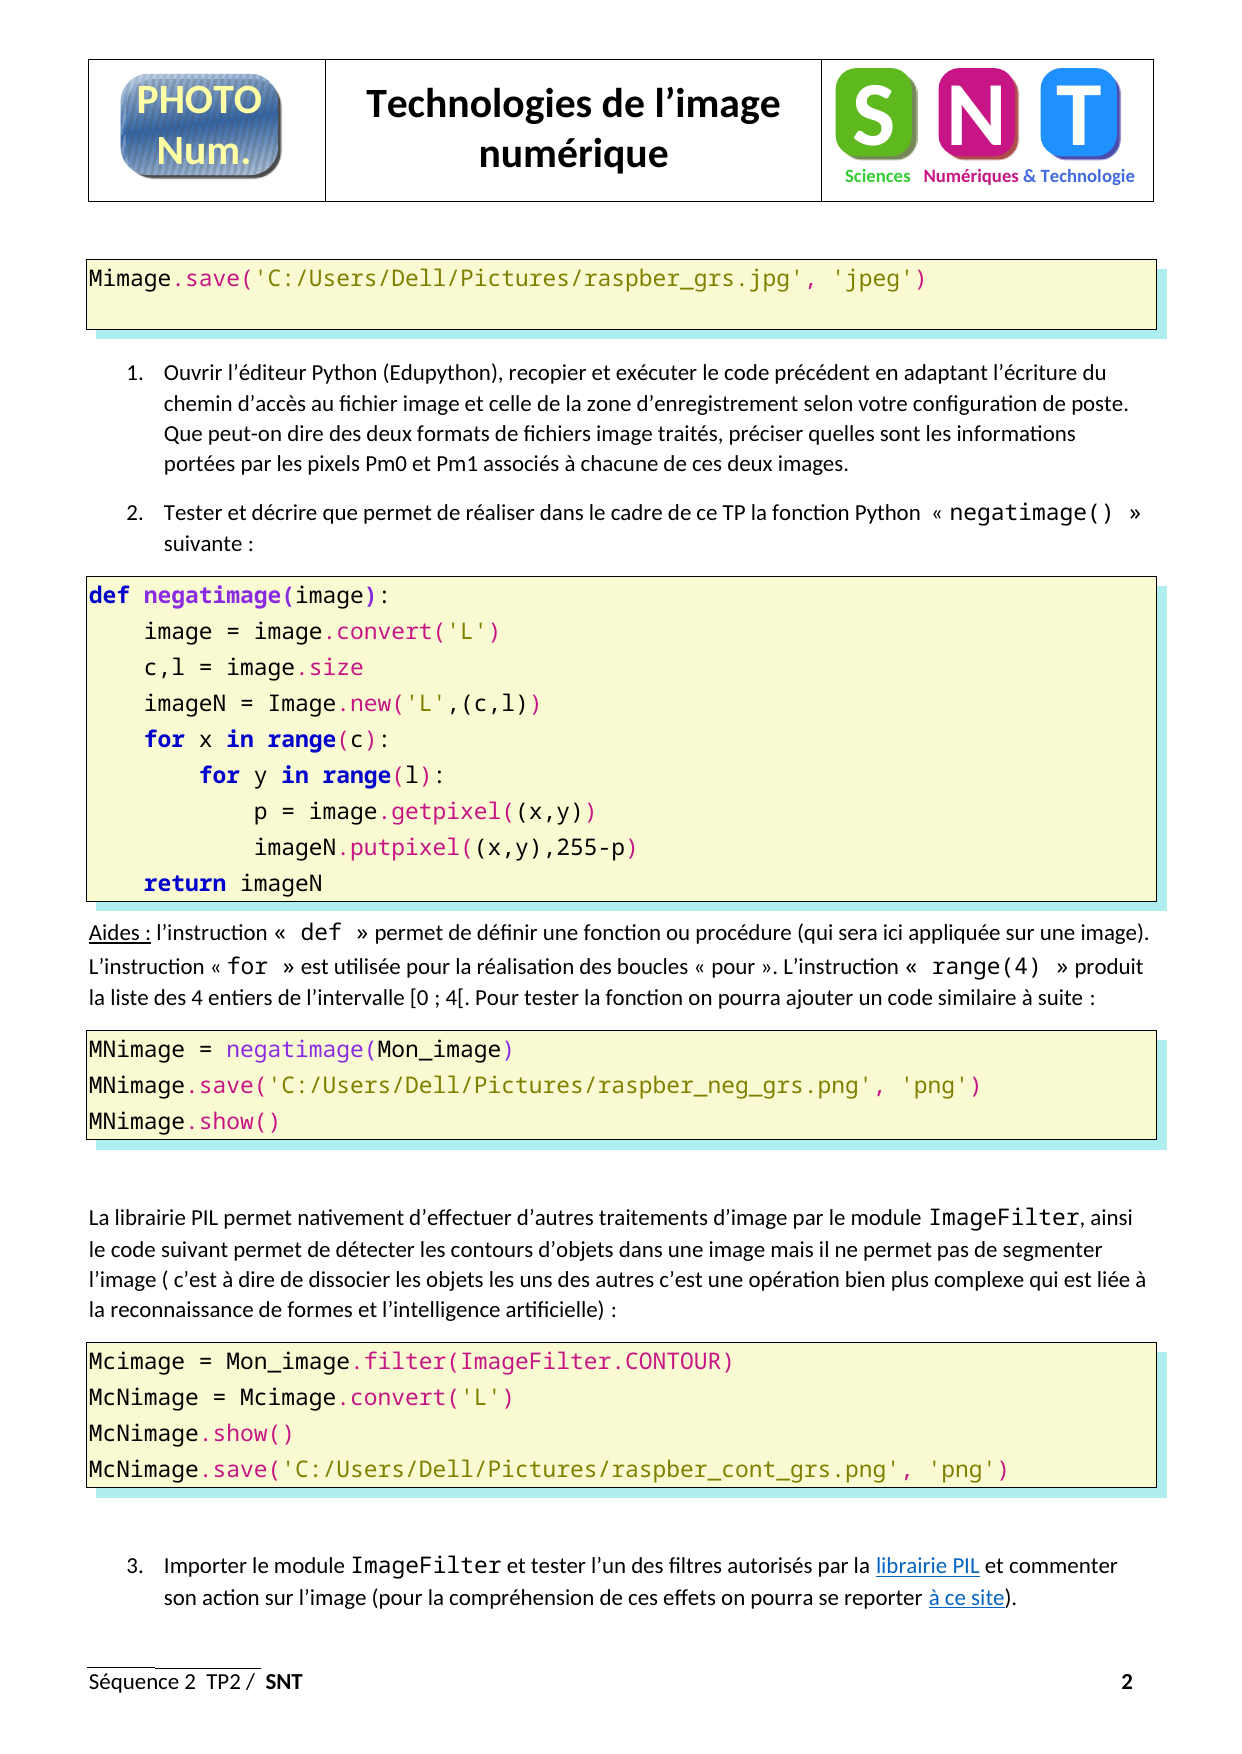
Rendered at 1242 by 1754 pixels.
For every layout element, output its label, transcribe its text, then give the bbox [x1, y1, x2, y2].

list Tester et décrire que permet de réaliser dans le cadre de ce TP la fonction Python « negatimage() » suivante : [126, 496, 1153, 557]
text for y in range(l): [87, 756, 1156, 790]
text MNimage.save('C:/Users/Dell/Pictures/raspber_neg_grs.png', 'png') [87, 1066, 1156, 1100]
text def negatimage(image): [87, 577, 1156, 611]
text MNimage.show() [87, 1102, 1156, 1139]
text McNimage.show() [87, 1414, 1156, 1448]
text Aides : l’instruction « def » permet de définir une fonction ou procédure (qui sera ici appliquée sur une image). L’instruction « for » est utilisée pour la réalisation des boucles « pour ». L’instruction « range(4) » produit la liste des 4 entiers de l’intervalle [0 ; 4[. Pour tester la fonction on pourra ajouter un code similaire à suite : [89, 916, 1153, 1011]
text Mimage.save('C:/Users/Dell/Pictures/raspber_grs.jpg', 'jpeg') [87, 260, 1156, 293]
text imageN = Image.new('L',(c,l)) [87, 684, 1156, 718]
text La librairie PIL permet nativement d’effectuer d’autres traitements d’image par le module ImageFilter, ainsi le code suivant permet de détecter les contours d’objets dans une image mais il ne permet pas de segmenter l’image ( c’est à dire de dissocier les objets les uns des autres c’est une opération bien plus complexe qui est liée à la reconnaissance de formes et l’intelligence artificielle) : [89, 1201, 1153, 1323]
text c,l = image.size [87, 648, 1156, 682]
text imageN.putpixel((x,y),255-p) [87, 828, 1156, 862]
list Importer le module ImageFilter et tester l’un des filtres autorisés par la librairie PIL et commenter son action sur l’image (pour la compréhension de ces effets on pourra se reporter à ce site). [126, 1549, 1153, 1611]
text McNimage = Mcimage.convert('L') [87, 1378, 1156, 1412]
text McNimage.save('C:/Users/Dell/Pictures/raspber_cont_grs.png', 'png') [87, 1450, 1156, 1487]
text Mcimage = Mon_image.filter(ImageFilter.CONTOUR) [87, 1343, 1156, 1376]
list Ouvrir l’éditeur Python (Edupython), recopier et exécuter le code précédent en adaptant l’écriture du chemin d’accès au fichier image et celle de la zone d’enregistrement selon votre configuration de poste. Que peut-on dire des deux formats de fichiers image traités, préciser quelles sont les informations portées par les pixels Pm0 et Pm1 associés à chacune de ces deux images. [126, 358, 1153, 477]
text image = image.convert('L') [87, 612, 1156, 646]
text MNimage = negatimage(Mon_image) [87, 1031, 1156, 1064]
text return imageN [87, 864, 1156, 901]
text for x in range(c): [87, 720, 1156, 754]
text p = image.getpixel((x,y)) [87, 792, 1156, 826]
